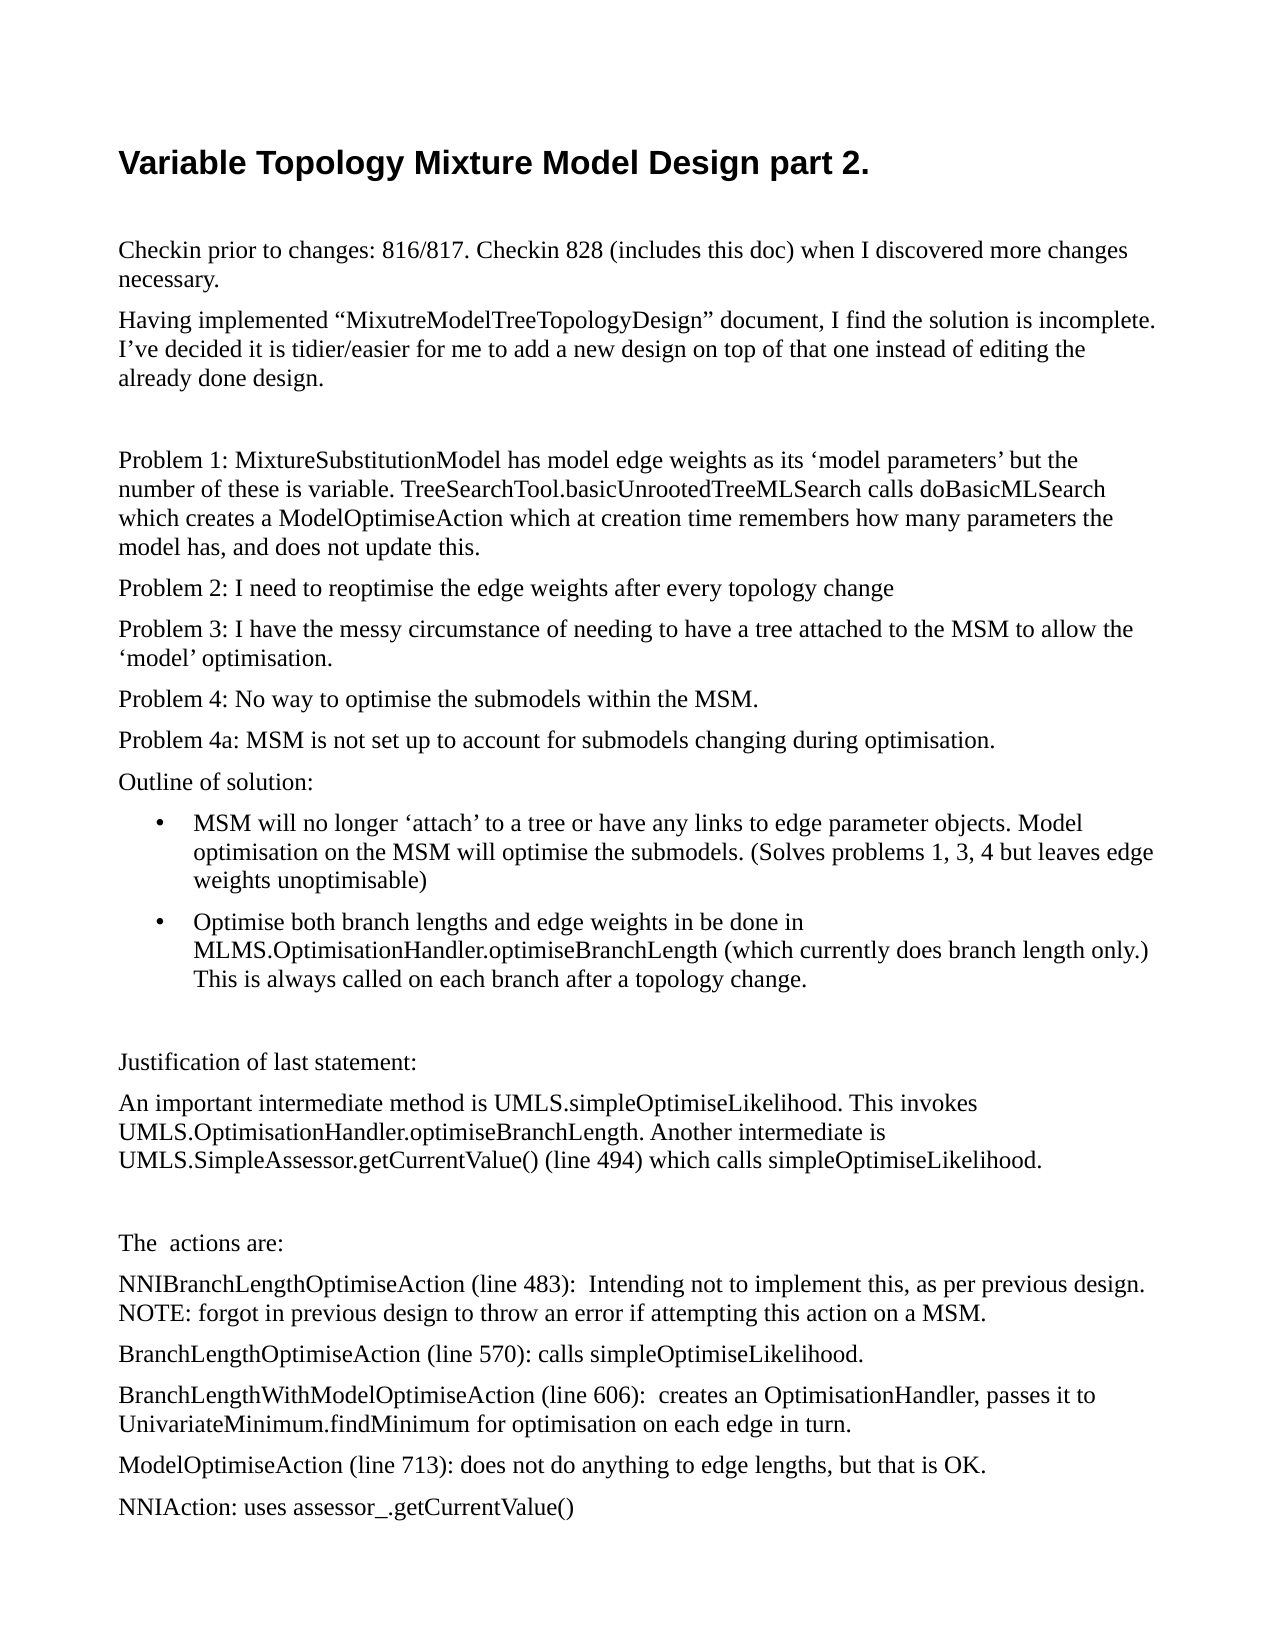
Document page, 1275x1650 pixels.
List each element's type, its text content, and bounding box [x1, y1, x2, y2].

list MSM will no longer ‘attach’ to a tree or have any links to edge parameter objects. Model optimisation on the MSM will optimise the submodels. (Solves problems 1, 3, 4 but leaves edge weights unoptimisable) [156, 808, 1157, 894]
text Problem 1: MixtureSubstitutionModel has model edge weights as its ‘model parameters’ but the number of these is variable. TreeSearchTool.basicUnrootedTreeMLSearch calls doBasicMLSearch which creates a ModelOptimiseAction which at creation time remembers how many parameters the model has, and does not update this. [118, 446, 1157, 561]
text BranchLengthOptimiseAction (line 570): calls simpleOptimiseLikelihood. [118, 1339, 1157, 1368]
text Problem 4: No way to optimise the submodels within the MSM. [118, 684, 1157, 713]
text Justification of last statement: [118, 1047, 1157, 1076]
text ModelOptimiseAction (line 713): does not do anything to edge lengths, but that is OK. [118, 1451, 1157, 1479]
text Having implemented “MixutreModelTreeTopologyDesign” document, I find the solution is incomplete. I’ve decided it is tidier/easier for me to add a new design on top of that one instead of editing the already done design. [118, 306, 1157, 392]
text Problem 2: I need to reoptimise the edge weights after every topology change [118, 573, 1157, 602]
text Outline of solution: [118, 767, 1157, 796]
text Problem 3: I have the messy circumstance of needing to have a tree attached to the MSM to allow the ‘model’ optimisation. [118, 614, 1157, 672]
list Optimise both branch lengths and edge weights in be done in MLMS.OptimisationHandler.optimiseBranchLength (which currently does branch length only.) This is always called on each branch after a topology change. [156, 907, 1157, 993]
text Problem 4a: MSM is not set up to account for submodels changing during optimisation. [118, 726, 1157, 754]
text BranchLengthWithModelOptimiseAction (line 606): creates an OptimisationHandler, passes it to UnivariateMinimum.findMinimum for optimisation on each edge in turn. [118, 1381, 1157, 1438]
text NNIAction: uses assessor_.getCurrentValue() [118, 1492, 1157, 1521]
text Checkin prior to changes: 816/817. Checkin 828 (includes this doc) when I discovered more changes necessary. [118, 236, 1157, 293]
subtitle Variable Topology Mixture Model Design part 2. [118, 143, 1157, 182]
text The actions are: [118, 1228, 1157, 1257]
text An important intermediate method is UMLS.simpleOptimiseLikelihood. This invokes UMLS.OptimisationHandler.optimiseBranchLength. Another intermediate is UMLS.SimpleAssessor.getCurrentValue() (line 494) which calls simpleOptimiseLikelihood. [118, 1088, 1157, 1174]
text NNIBranchLengthOptimiseAction (line 483): Intending not to implement this, as per previous design. NOTE: forgot in previous design to throw an error if attempting this action on a MSM. [118, 1269, 1157, 1327]
